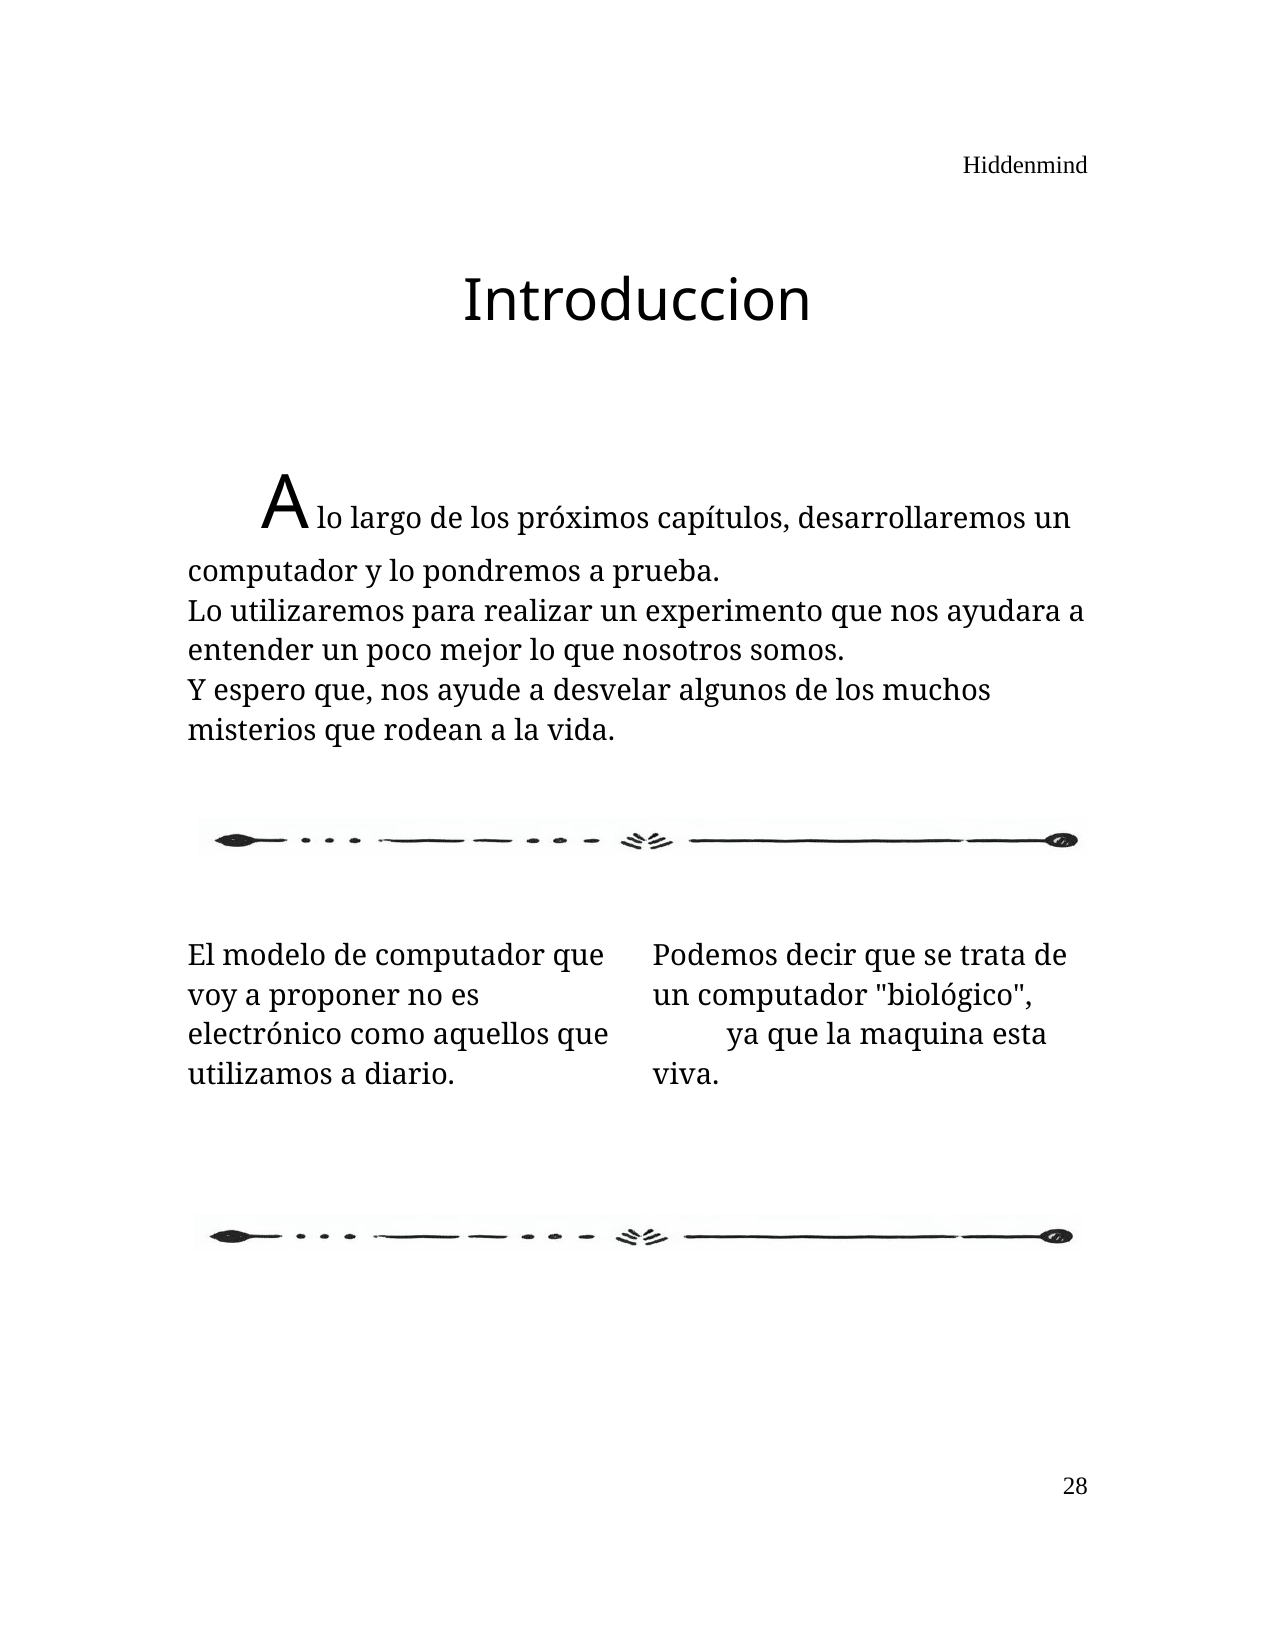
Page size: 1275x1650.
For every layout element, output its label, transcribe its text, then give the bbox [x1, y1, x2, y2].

text Y espero que, nos ayude a desvelar algunos de los muchos misterios que rodean a la vida. [187, 669, 1087, 749]
picture [193, 1214, 1083, 1251]
text ya que la maquina esta viva. [652, 1013, 1087, 1093]
text Podemos decir que se trata de un computador "biológico", [652, 934, 1087, 1013]
text Lo utilizaremos para realizar un experimento que nos ayudara a entender un poco mejor lo que nosotros somos. [187, 590, 1087, 669]
text El modelo de computador que voy a proponer no es electrónico como aquellos que utilizamos a diario. [187, 934, 622, 1093]
text A lo largo de los próximos capítulos, desarrollaremos un computador y lo pondremos a prueba. [187, 448, 1087, 590]
picture [198, 818, 1088, 855]
